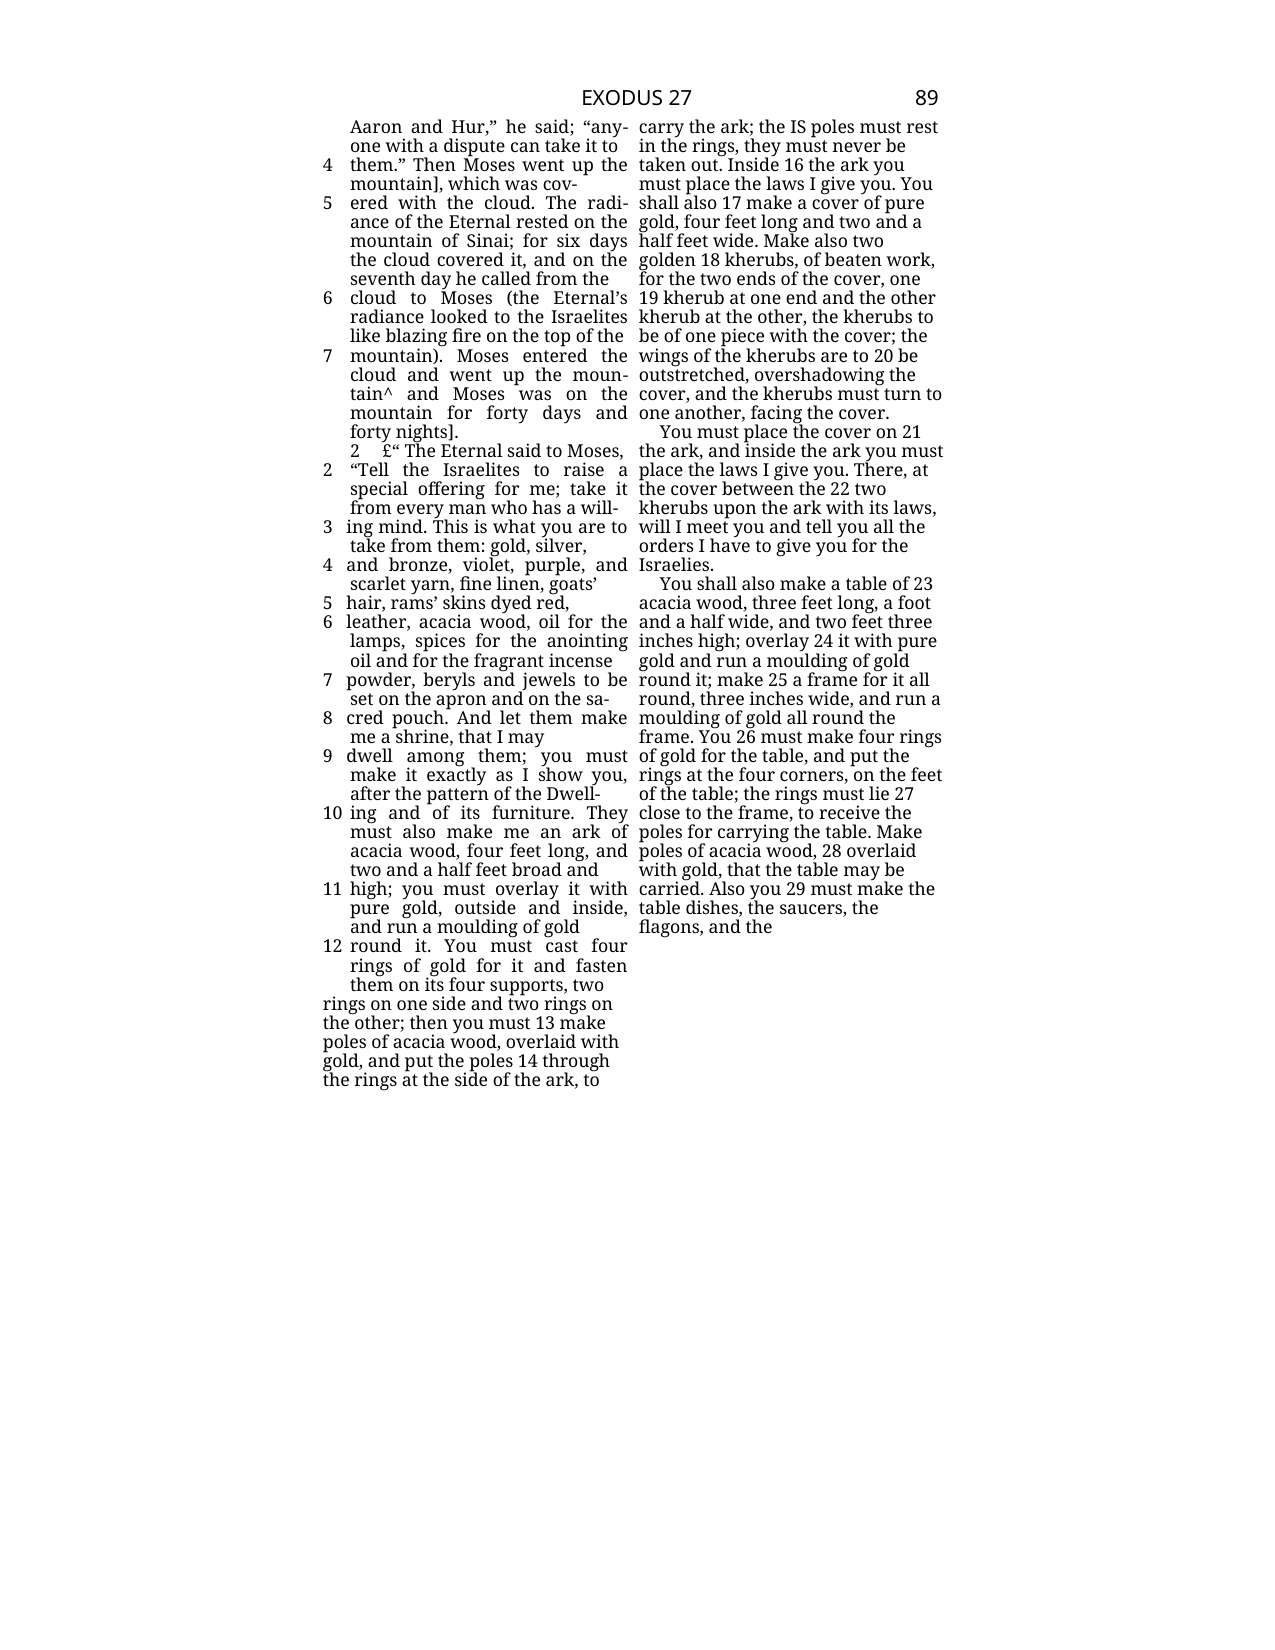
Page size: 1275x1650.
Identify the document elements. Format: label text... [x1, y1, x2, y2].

list round it. You must cast four rings of gold for it and fasten them on its four supports, two [323, 938, 628, 995]
list them.” Then Moses went up the mountain], which was cov- [323, 156, 628, 194]
text rings on one side and two rings on the other; then you must 13 make poles of acacia wood, over­laid with gold, and put the poles 14 through the rings at the side of the ark, to [323, 995, 628, 1090]
list ered with the cloud. The radi­ance of the Eternal rested on the mountain of Sinai; for six days the cloud covered it, and on the seventh day he called from the [323, 194, 628, 289]
list powder, beryls and jewels to be set on the apron and on the sa- [323, 671, 628, 709]
list high; you must overlay it with pure gold, outside and inside, and run a moulding of gold [323, 881, 628, 938]
list “Tell the Israelites to raise a special offering for me; take it from every man who has a will- [323, 461, 628, 518]
list and bronze, violet, purple, and scarlet yarn, fine linen, goats’ [323, 556, 628, 594]
list £“ The Eternal said to Moses, [350, 442, 628, 461]
list cred pouch. And let them make me a shrine, that I may [323, 709, 628, 747]
list ing mind. This is what you are to take from them: gold, silver, [323, 518, 628, 556]
list cloud to Moses (the Eternal’s radiance looked to the Israelites like blazing fire on the top of the [323, 289, 628, 347]
list leather, acacia wood, oil for the lamps, spices for the anointing oil and for the fragrant incense [323, 614, 628, 671]
list mountain). Moses entered the cloud and went up the moun­tain^ and Moses was on the mountain for forty days and forty nights]. [323, 347, 628, 442]
list Aaron and Hur,” he said; “any­one with a dispute can take it to [323, 118, 628, 156]
list hair, rams’ skins dyed red, [323, 594, 628, 614]
text carry the ark; the IS poles must rest in the rings, they must never be taken out. Inside 16 the ark you must place the laws I give you. You shall also 17 make a cover of pure gold, four feet long and two and a half feet wide. Make also two golden 18 kherubs, of beaten work, for the two ends of the cover, one 19 kherub at one end and the other kherub at the other, the kherubs to be of one piece with the cover; the wings of the kherubs are to 20 be outstretched, overshadowing the cover, and the kherubs must turn to one another, facing the cover. [639, 118, 944, 423]
text You shall also make a table of 23 acacia wood, three feet long, a foot and a half wide, and two feet three inches high; overlay 24 it with pure gold and run a moulding of gold round it; make 25 a frame for it all round, three inches wide, and run a moulding of gold all round the frame. You 26 must make four rings of gold for the table, and put the rings at the four corners, on the feet of the table; the rings must lie 27 close to the frame, to receive the poles for carrying the table. Make poles of acacia wood, 28 overlaid with gold, that the table may be carried. Also you 29 must make the table dishes, the saucers, the flagons, and the [639, 576, 944, 938]
text You must place the cover on 21 the ark, and inside the ark you must place the laws I give you. There, at the cover between the 22 two kherubs upon the ark with its laws, will I meet you and tell you all the orders I have to give you for the Israelies. [639, 423, 944, 576]
list ing and of its furniture. They must also make me an ark of acacia wood, four feet long, and two and a half feet broad and [323, 804, 628, 881]
list dwell among them; you must make it exactly as I show you, after the pattern of the Dwell- [323, 747, 628, 804]
